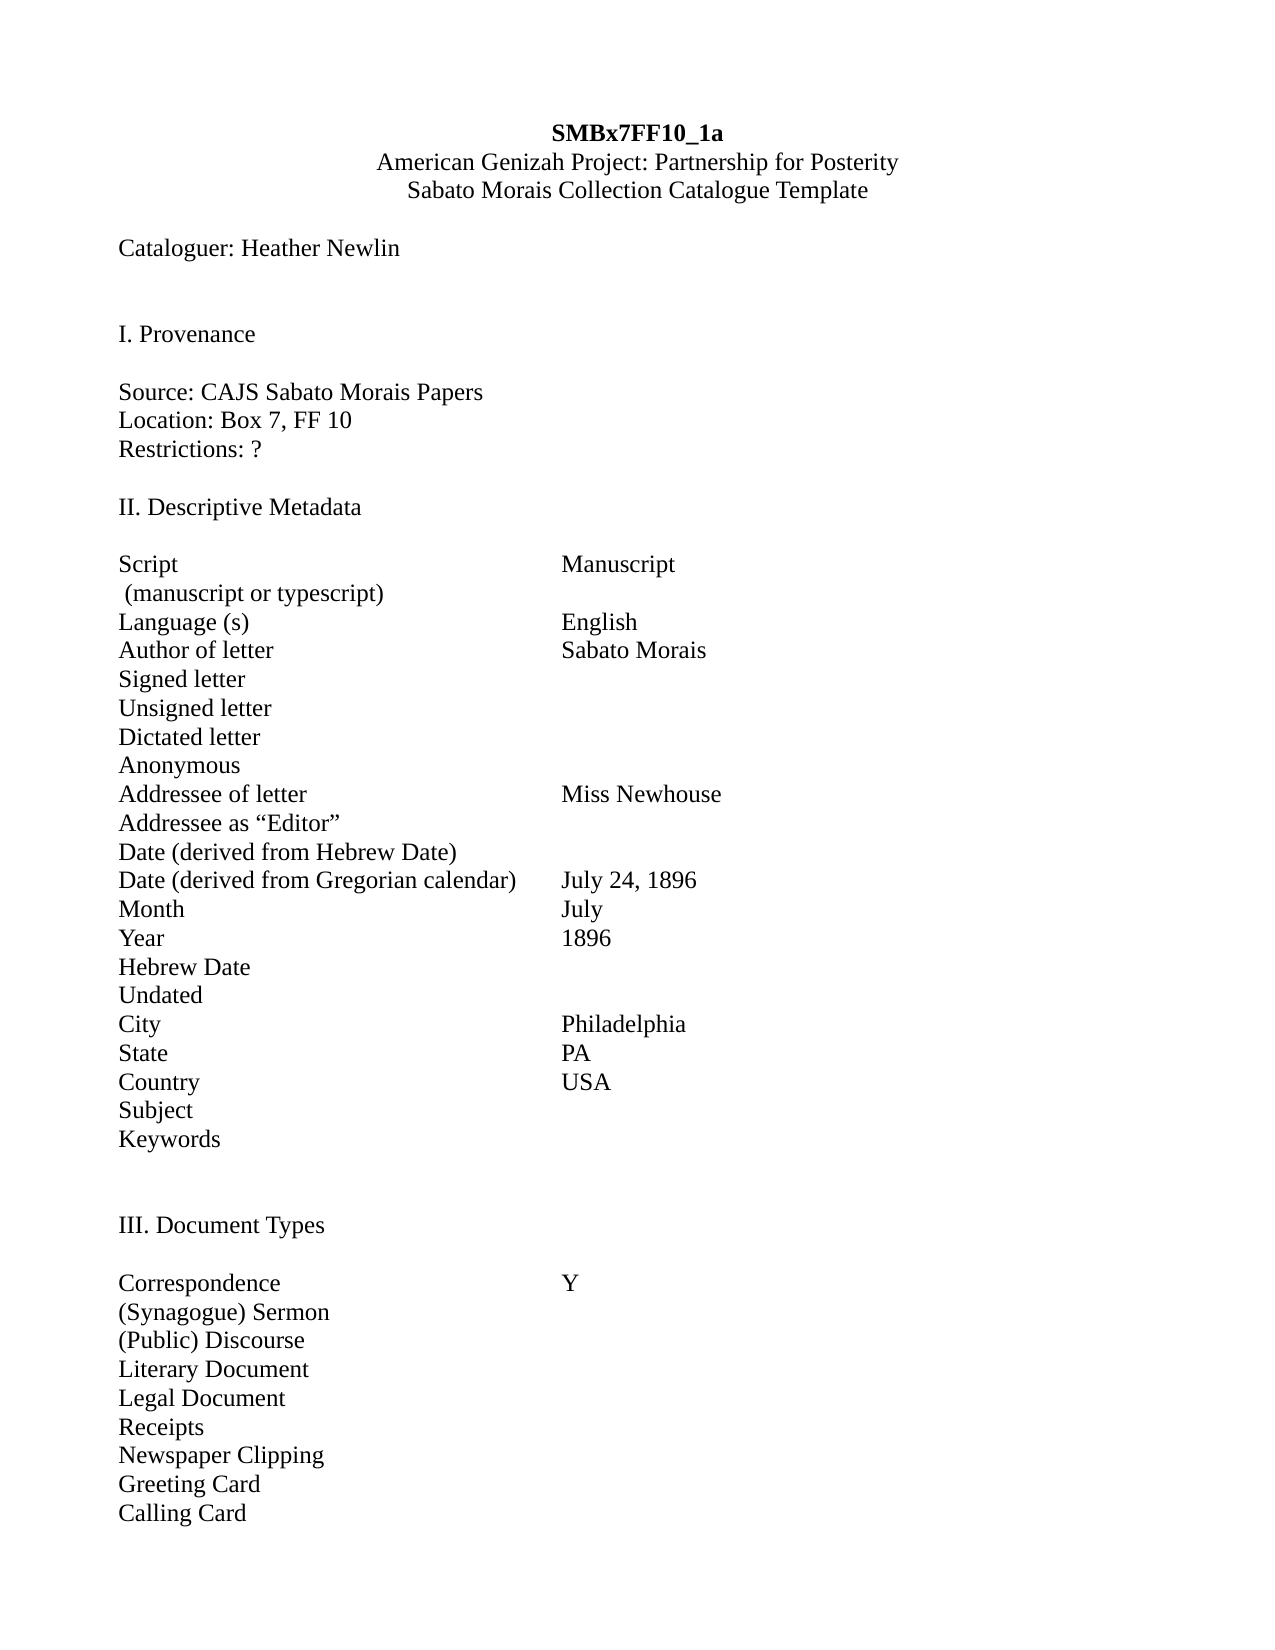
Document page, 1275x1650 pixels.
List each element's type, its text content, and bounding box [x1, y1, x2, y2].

text Literary Document [118, 1354, 1157, 1383]
text I. Provenance [118, 319, 1157, 348]
text Date (derived from Gregorian calendar) July 24, 1896 [118, 866, 1157, 894]
text Calling Card [118, 1498, 1157, 1527]
text State PA [118, 1038, 1157, 1067]
text Source: CAJS Sabato Morais Papers [118, 377, 1157, 406]
text Language (s) English [118, 607, 1157, 636]
text Unsigned letter [118, 693, 1157, 722]
text (Synagogue) Sermon [118, 1297, 1157, 1326]
text Sabato Morais Collection Catalogue Template [118, 176, 1157, 204]
text (Public) Discourse [118, 1326, 1157, 1354]
text III. Document Types [118, 1211, 1157, 1239]
text American Genizah Project: Partnership for Posterity [118, 147, 1157, 176]
text Newspaper Clipping [118, 1441, 1157, 1469]
text Signed letter [118, 664, 1157, 693]
text Receipts [118, 1412, 1157, 1441]
text Author of letter Sabato Morais [118, 636, 1157, 664]
text Subject [118, 1096, 1157, 1124]
text Month July [118, 894, 1157, 923]
text Keywords [118, 1124, 1157, 1153]
text Restrictions: ? [118, 434, 1157, 463]
text Addressee of letter Miss Newhouse [118, 779, 1157, 808]
text Country USA [118, 1067, 1157, 1096]
text Location: Box 7, FF 10 [118, 406, 1157, 434]
text II. Descriptive Metadata [118, 492, 1157, 521]
text Cataloguer: Heather Newlin [118, 233, 1157, 262]
text Correspondence Y [118, 1268, 1157, 1297]
text Greeting Card [118, 1469, 1157, 1498]
text Legal Document [118, 1383, 1157, 1412]
text SMBx7FF10_1a [118, 118, 1157, 147]
text (manuscript or typescript) [118, 578, 1157, 607]
text Script Manuscript [118, 549, 1157, 578]
text Addressee as “Editor” [118, 808, 1157, 837]
text Date (derived from Hebrew Date) [118, 837, 1157, 866]
text Year 1896 [118, 923, 1157, 952]
text City Philadelphia [118, 1009, 1157, 1038]
text Anonymous [118, 751, 1157, 779]
text Hebrew Date [118, 952, 1157, 981]
text Dictated letter [118, 722, 1157, 751]
text Undated [118, 981, 1157, 1009]
